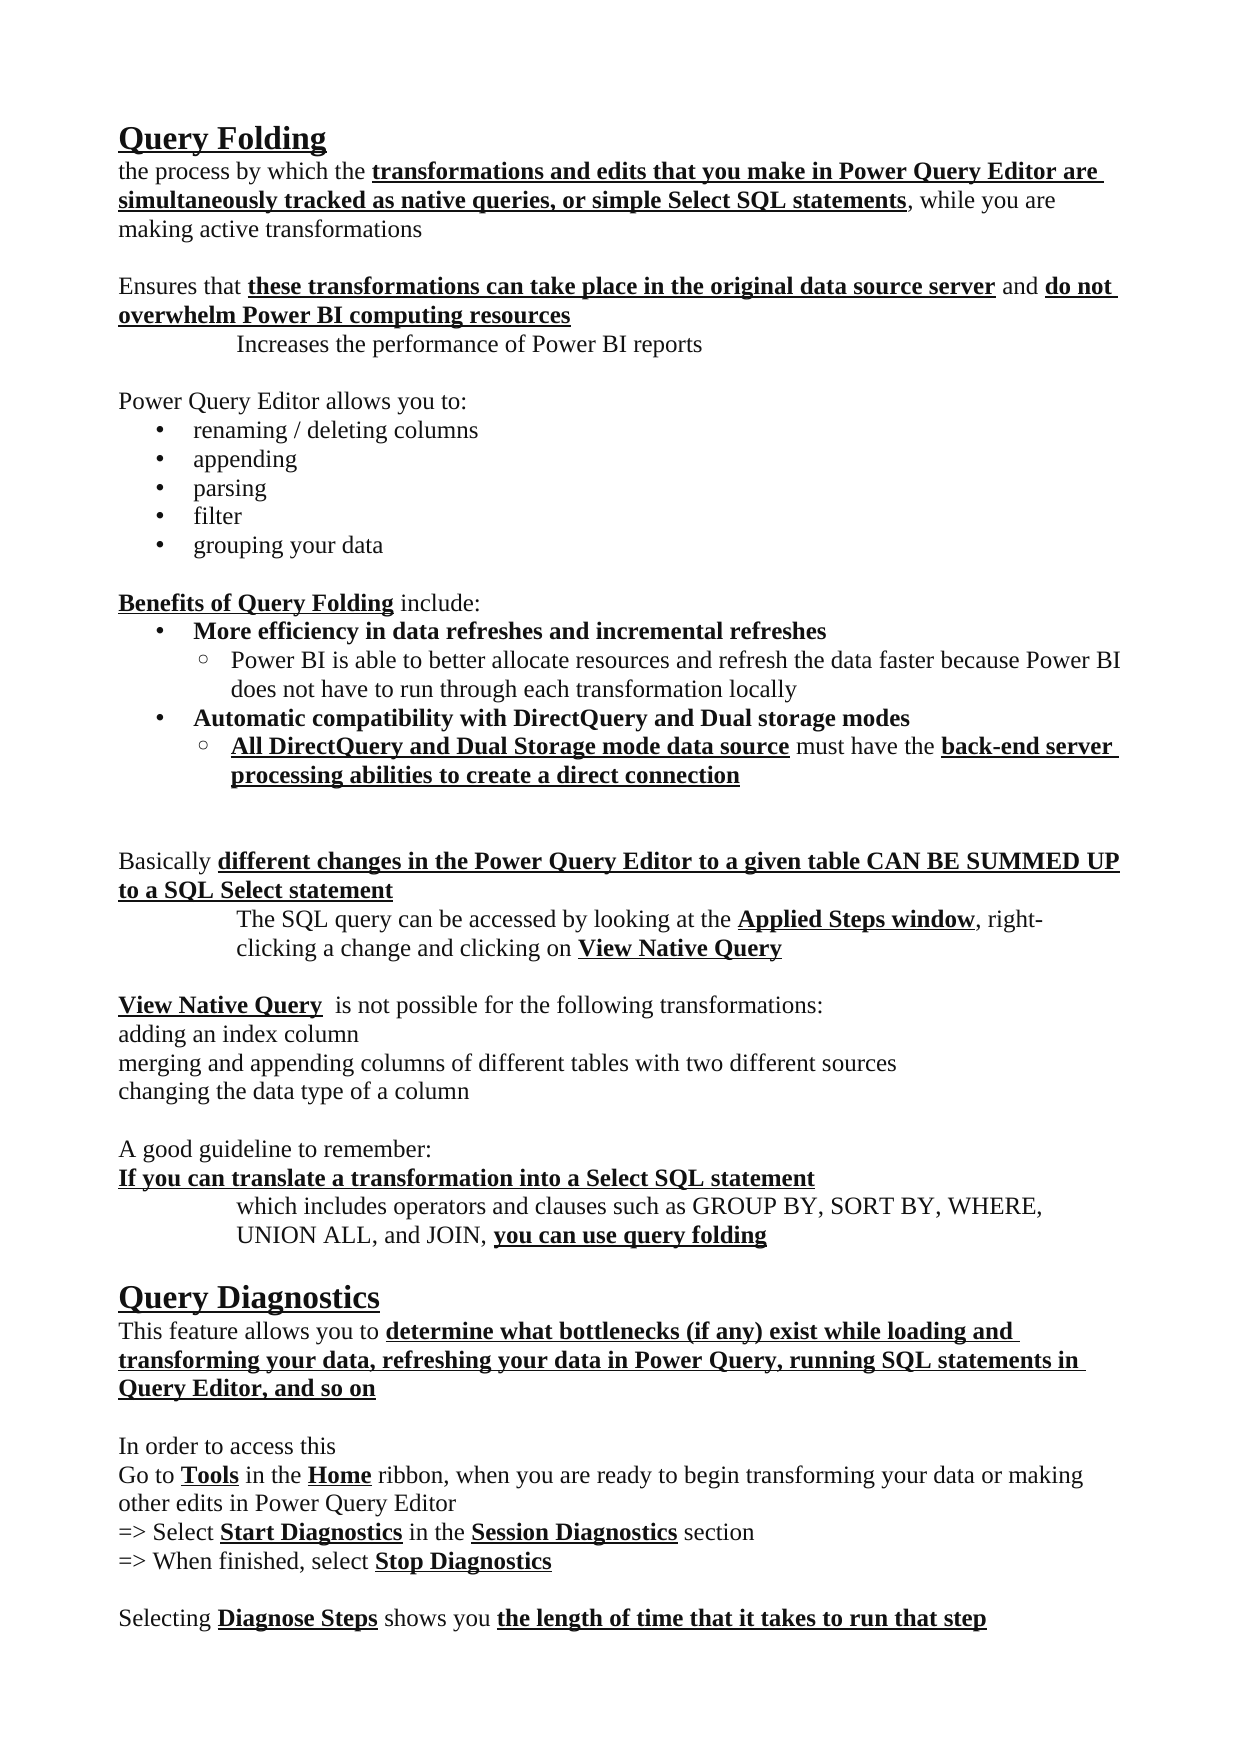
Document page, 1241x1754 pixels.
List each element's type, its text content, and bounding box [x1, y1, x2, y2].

text => When finished, select Stop Diagnostics [118, 1546, 1122, 1575]
text Increases the performance of Power BI reports [118, 329, 1122, 358]
text Basically different changes in the Power Query Editor to a given table CAN BE SUMMED UP to a SQL Select statement [118, 846, 1122, 904]
text the process by which the transformations and edits that you make in Power Query Editor are simultaneously tracked as native queries, or simple Select SQL statements, while you are making active transformations [118, 156, 1122, 243]
list renaming / deleting columns [156, 415, 1122, 444]
text Power Query Editor allows you to: [118, 386, 1122, 415]
text merging and appending columns of different tables with two different sources [118, 1048, 1122, 1076]
text which includes operators and clauses such as GROUP BY, SORT BY, WHERE, UNION ALL, and JOIN, you can use query folding [118, 1191, 1122, 1249]
text Selecting Diagnose Steps shows you the length of time that it takes to run that step [118, 1603, 1122, 1632]
text Query Folding [118, 118, 1122, 156]
text A good guideline to remember: [118, 1134, 1122, 1163]
list All DirectQuery and Dual Storage mode data source must have the back-end server processing abilities to create a direct connection [193, 731, 1122, 789]
text This feature allows you to determine what bottlenecks (if any) exist while loading and transforming your data, refreshing your data in Power Query, running SQL statements in Query Editor, and so on [118, 1316, 1122, 1402]
text In order to access this [118, 1431, 1122, 1460]
text => Select Start Diagnostics in the Session Diagnostics section [118, 1517, 1122, 1546]
text changing the data type of a column [118, 1076, 1122, 1105]
text Ensures that these transformations can take place in the original data source server and do not overwhelm Power BI computing resources [118, 271, 1122, 329]
list grouping your data [156, 530, 1122, 559]
list Automatic compatibility with DirectQuery and Dual storage modes [156, 703, 1122, 731]
list More efficiency in data refreshes and incremental refreshes [156, 616, 1122, 645]
list filter [156, 501, 1122, 530]
text If you can translate a transformation into a Select SQL statement [118, 1163, 1122, 1191]
text View Native Query is not possible for the following transformations: adding an index column [118, 990, 1122, 1048]
text Query Diagnostics [118, 1278, 1122, 1316]
text Benefits of Query Folding include: [118, 588, 1122, 616]
text The SQL query can be accessed by looking at the Applied Steps window, right- clicking a change and clicking on View Native Query [118, 904, 1122, 961]
list parsing [156, 473, 1122, 501]
text Go to Tools in the Home ribbon, when you are ready to begin transforming your data or making other edits in Power Query Editor [118, 1460, 1122, 1517]
list Power BI is able to better allocate resources and refresh the data faster because Power BI does not have to run through each transformation locally [193, 645, 1122, 703]
list appending [156, 444, 1122, 473]
